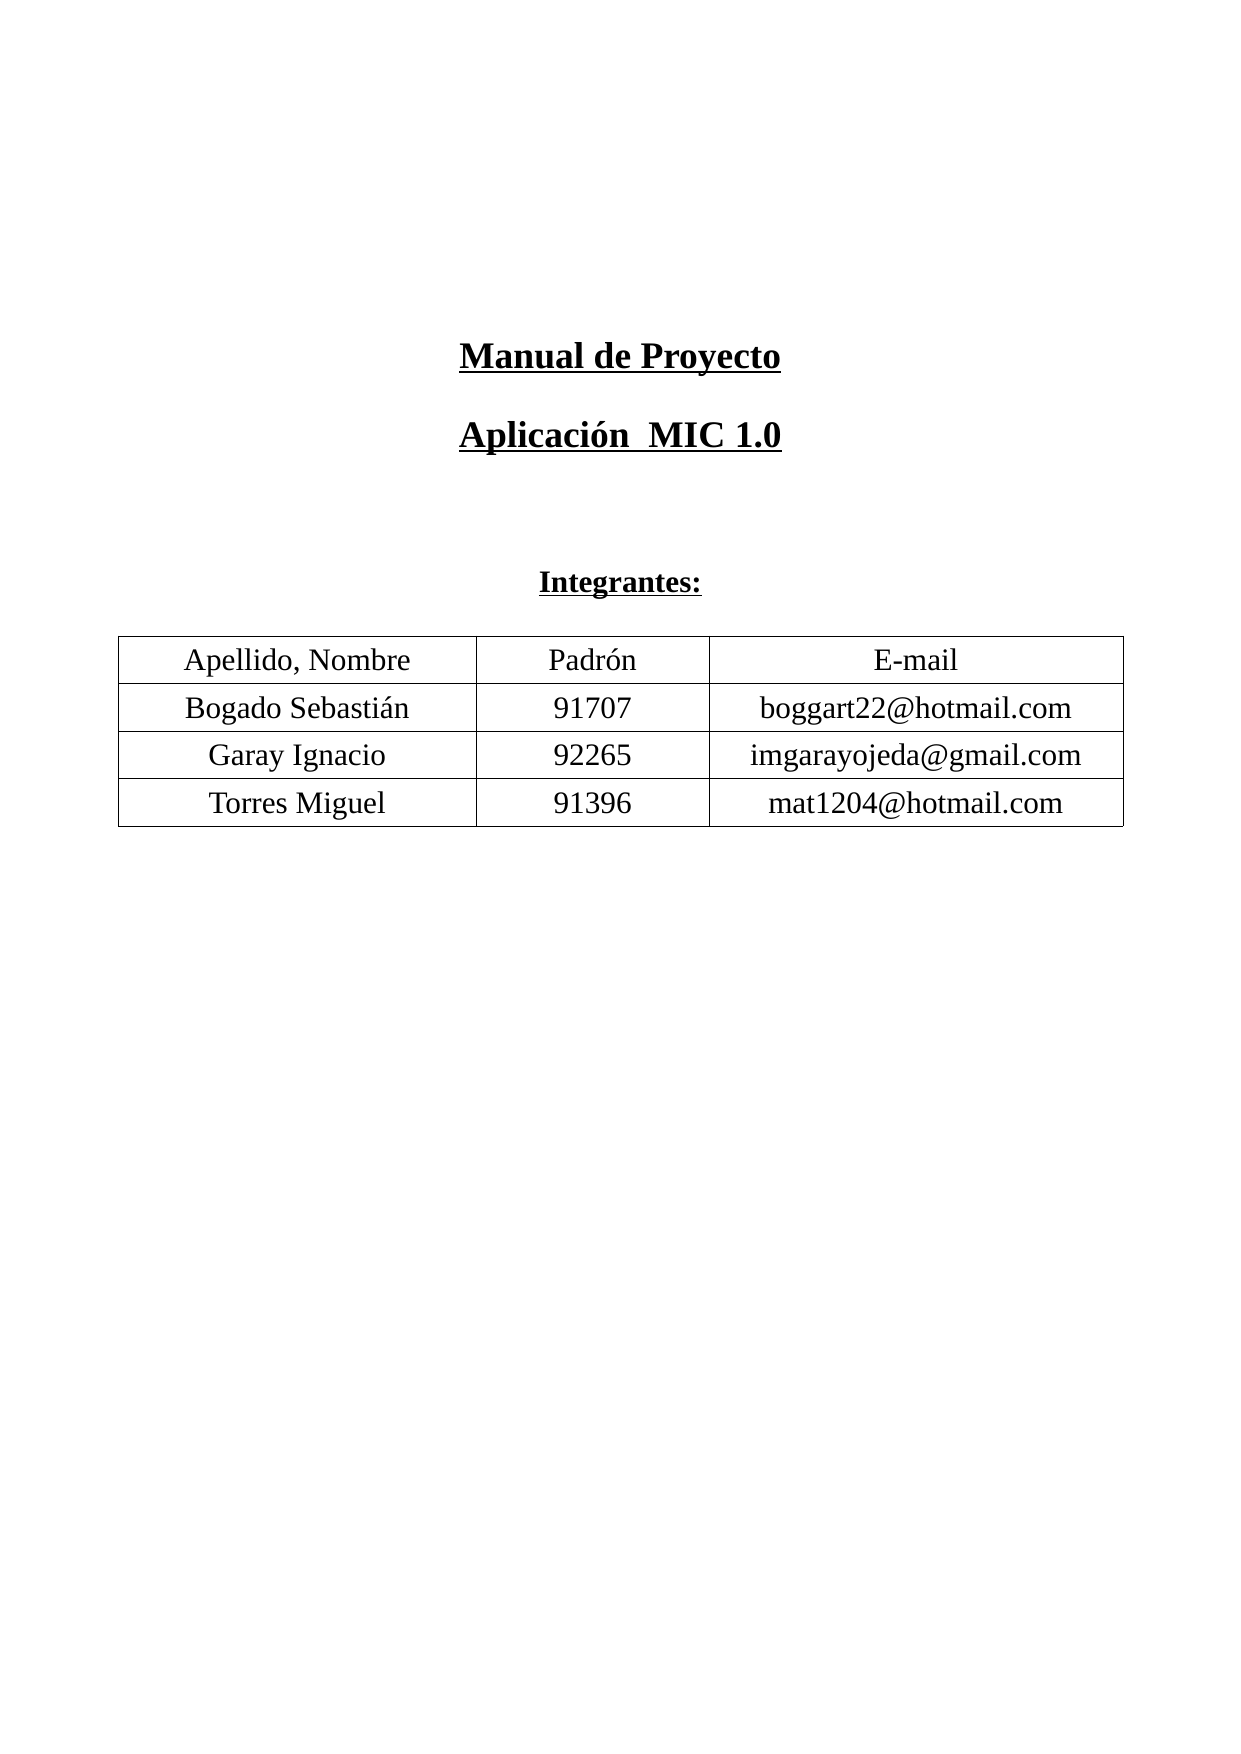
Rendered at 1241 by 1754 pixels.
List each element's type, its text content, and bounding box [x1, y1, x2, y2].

table_header Padrón [477, 637, 709, 683]
table_header E-mail [710, 637, 1123, 683]
text Aplicación MIC 1.0 [118, 413, 1122, 456]
table_header Apellido, Nombre [119, 637, 476, 683]
text Manual de Proyecto [118, 334, 1122, 377]
table_cell 92265 [477, 732, 709, 778]
table_cell 91396 [477, 779, 709, 826]
text Integrantes: [118, 564, 1122, 600]
table_cell Torres Miguel [119, 779, 476, 826]
table_cell mat1204@hotmail.com [710, 779, 1123, 826]
table_cell Bogado Sebastián [119, 684, 476, 731]
table_cell imgarayojeda@gmail.com [710, 732, 1123, 778]
table_cell boggart22@hotmail.com [710, 684, 1123, 731]
table_cell Garay Ignacio [119, 732, 476, 778]
table_cell 91707 [477, 684, 709, 731]
